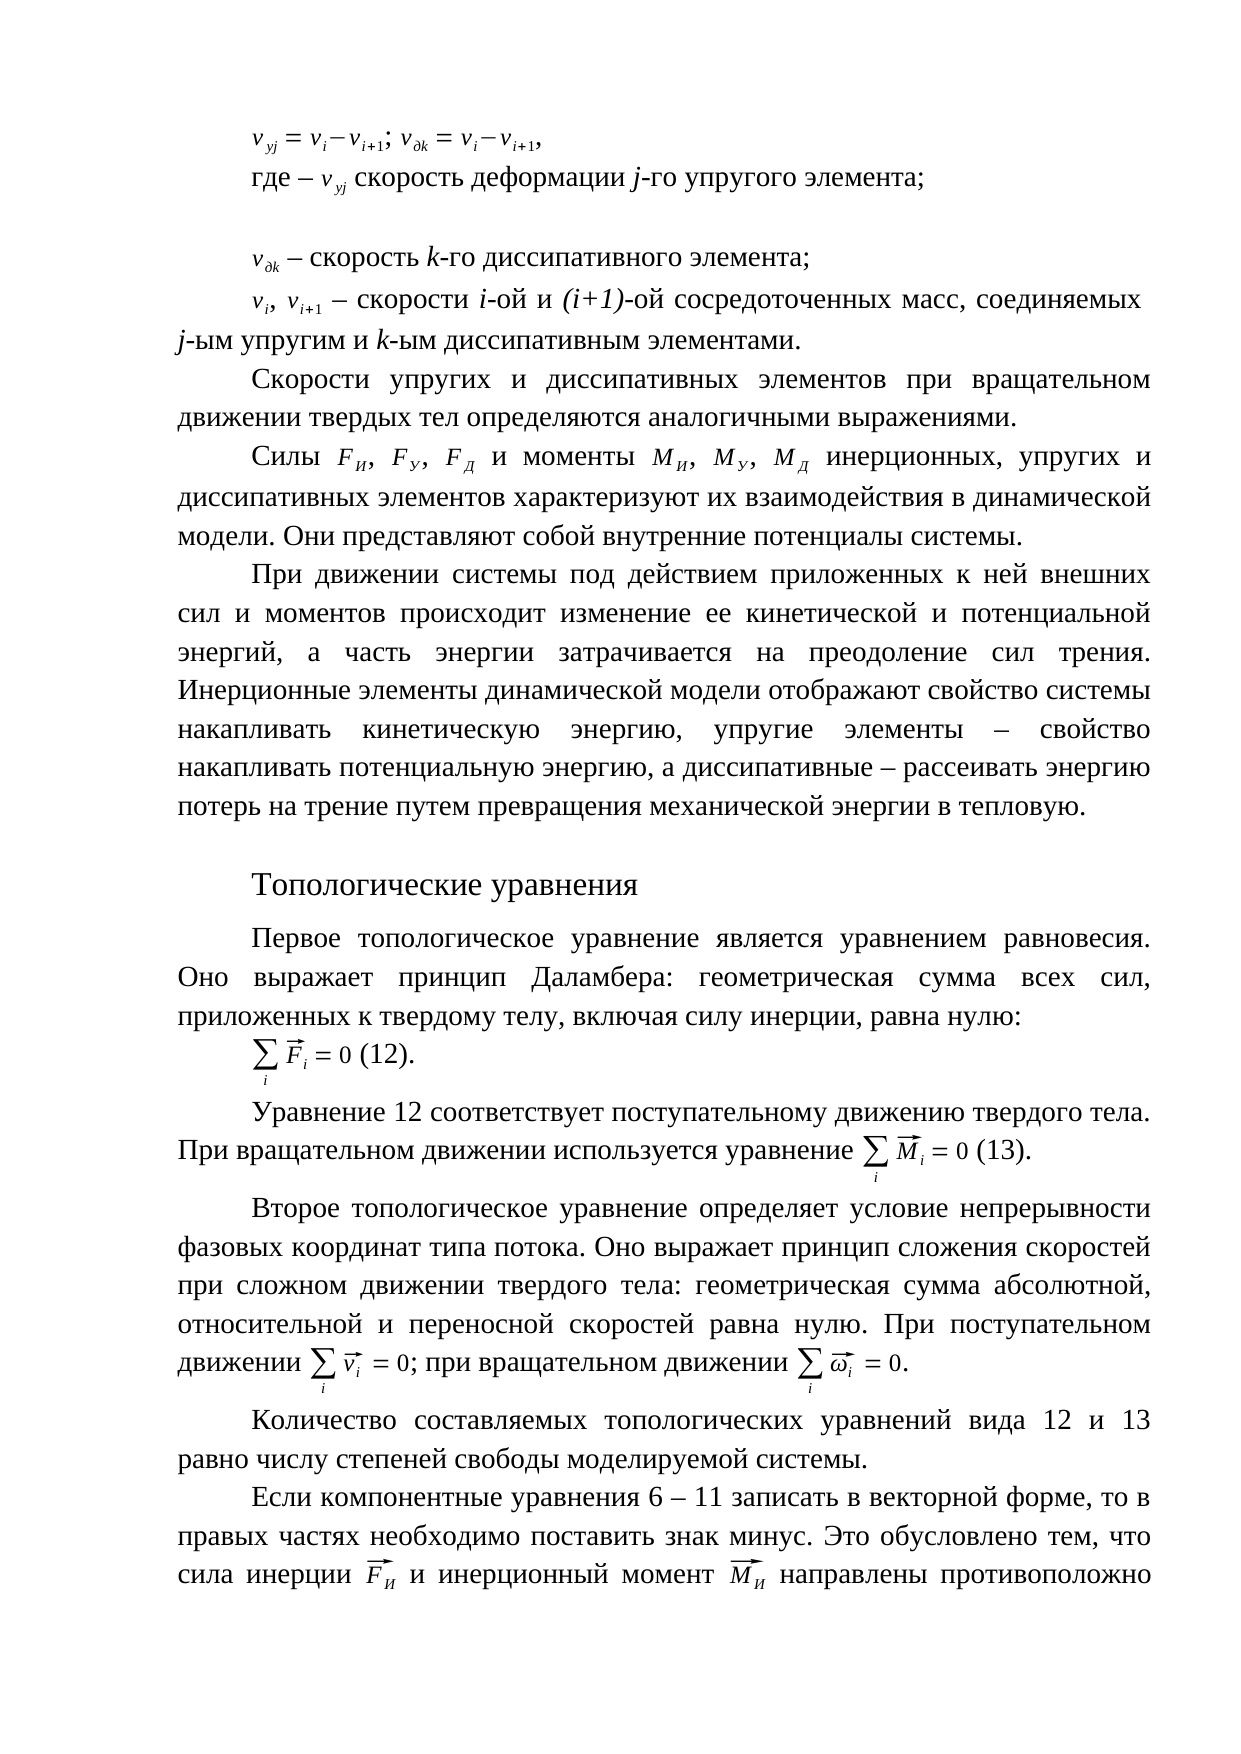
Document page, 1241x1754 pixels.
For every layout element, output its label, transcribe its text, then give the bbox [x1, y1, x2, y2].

text Первое топологическое уравнение является уравнением равновесия. Оно выражает принцип Даламбера: геометрическая сумма всех сил, приложенных к твердому телу, включая силу инерции, равна нулю: [177, 921, 1152, 1031]
text (12). [177, 1036, 1152, 1089]
text Уравнение 12 соответствует поступательному движению твердого тела. При вращательном движении используется уравнение (13). [177, 1094, 1152, 1185]
text Если компонентные уравнения 6 – 11 записать в векторной форме, то в правых частях необходимо поставить знак минус. Это обусловлено тем, что сила инерции и инерционный момент направлены противоположно соответствующим ускорениям и , сила и момент трения противоположны относительным скоростям сосредоточенных масс и , а сила и момент упругих элементов и противоположны векторам деформаций и . Однако компонентные уравнения при использовании метода сосредоточенных масс следует записывать без учета знаков фазовых координат, а их знаки необходимо учитывать лишь в топологических уравнениях. [177, 1479, 1152, 1593]
text Количество составляемых топологических уравнений вида 12 и 13 равно числу степеней свободы моделируемой системы. [177, 1402, 1152, 1474]
text Силы , , и моменты , , инерционных, упругих и диссипативных элементов характеризуют их взаимодействия в динамической модели. Они представляют собой внутренние потенциалы системы. [177, 438, 1152, 552]
text Скорости упругих и диссипативных элементов при вращательном движении твердых тел определяются аналогичными выражениями. [177, 361, 1152, 433]
text где – скорость деформации j-го упругого элемента; [177, 159, 1152, 196]
subtitle Топологические уравнения [177, 864, 1152, 902]
text При движении системы под действием приложенных к ней внешних сил и моментов происходит изменение ее кинетической и потенциальной энергий, а часть энергии затрачивается на преодоление сил трения. Инерционные элементы динамической модели отображают свойство системы накапливать кинетическую энергию, упругие элементы – свойство накапливать потенциальную энергию, а диссипативные – рассеивать энергию потерь на трение путем превращения механической энергии в тепловую. [177, 557, 1152, 821]
text ; , [177, 118, 1152, 154]
text – скорость k-го диссипативного элемента; [177, 239, 1152, 276]
text Второе топологическое уравнение определяет условие непрерывности фазовых координат типа потока. Оно выражает принцип сложения скоростей при сложном движении твердого тела: геометрическая сумма абсолютной, относительной и переносной скоростей равна нулю. При поступательном движении ; при вращательном движении . [177, 1190, 1152, 1397]
text , – скорости i-ой и (i+1)-ой сосредоточенных масс, соединяемых j-ым упругим и k-ым диссипативным элементами. [177, 281, 1152, 356]
